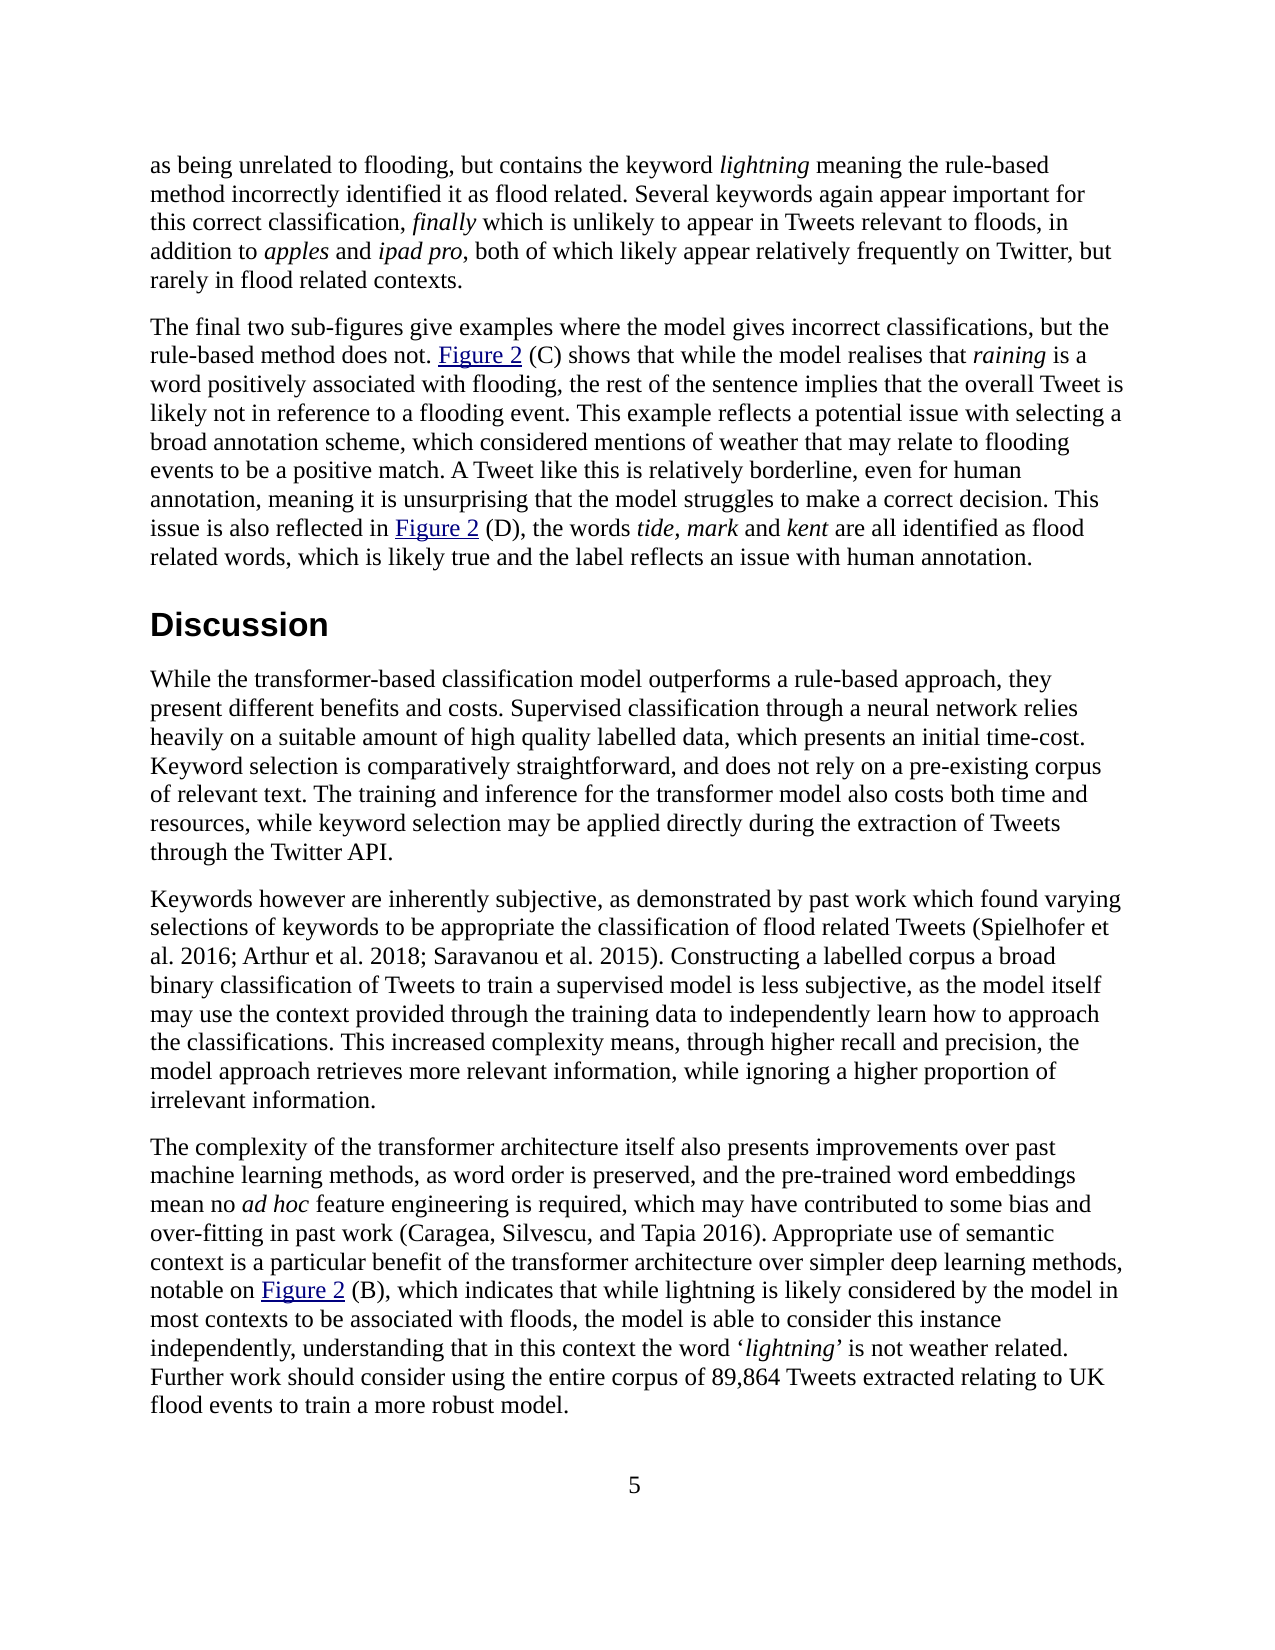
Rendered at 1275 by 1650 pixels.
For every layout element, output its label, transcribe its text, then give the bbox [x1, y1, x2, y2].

subtitle Discussion [150, 604, 1125, 643]
text The complexity of the transformer architecture itself also presents improvements over past machine learning methods, as word order is preserved, and the pre-trained word embeddings mean no ad hoc feature engineering is required, which may have contributed to some bias and over-fitting in past work (Caragea, Silvescu, and Tapia 2016). Appropriate use of semantic context is a particular benefit of the transformer architecture over simpler deep learning methods, notable on Figure 2 (B), which indicates that while lightning is likely considered by the model in most contexts to be associated with floods, the model is able to consider this instance independently, understanding that in this context the word ‘lightning’ is not weather related. Further work should consider using the entire corpus of 89,864 Tweets extracted relating to UK flood events to train a more robust model. [150, 1132, 1125, 1419]
text The final two sub-figures give examples where the model gives incorrect classifications, but the rule-based method does not. Figure 2 (C) shows that while the model realises that raining is a word positively associated with flooding, the rest of the sentence implies that the overall Tweet is likely not in reference to a flooding event. This example reflects a potential issue with selecting a broad annotation scheme, which considered mentions of weather that may relate to flooding events to be a positive match. A Tweet like this is relatively borderline, even for human annotation, meaning it is unsurprising that the model struggles to make a correct decision. This issue is also reflected in Figure 2 (D), the words tide, mark and kent are all identified as flood related words, which is likely true and the label reflects an issue with human annotation. [150, 312, 1125, 570]
text as being unrelated to flooding, but contains the keyword lightning meaning the rule-based method incorrectly identified it as flood related. Several keywords again appear important for this correct classification, finally which is unlikely to appear in Tweets relevant to floods, in addition to apples and ipad pro, both of which likely appear relatively frequently on Twitter, but rarely in flood related contexts. [150, 150, 1125, 294]
text While the transformer-based classification model outperforms a rule-based approach, they present different benefits and costs. Supervised classification through a neural network relies heavily on a suitable amount of high quality labelled data, which presents an initial time-cost. Keyword selection is comparatively straightforward, and does not rely on a pre-existing corpus of relevant text. The training and inference for the transformer model also costs both time and resources, while keyword selection may be applied directly during the extraction of Tweets through the Twitter API. [150, 664, 1125, 866]
text Keywords however are inherently subjective, as demonstrated by past work which found varying selections of keywords to be appropriate the classification of flood related Tweets (Spielhofer et al. 2016; Arthur et al. 2018; Saravanou et al. 2015). Constructing a labelled corpus a broad binary classification of Tweets to train a supervised model is less subjective, as the model itself may use the context provided through the training data to independently learn how to approach the classifications. This increased complexity means, through higher recall and precision, the model approach retrieves more relevant information, while ignoring a higher proportion of irrelevant information. [150, 884, 1125, 1114]
